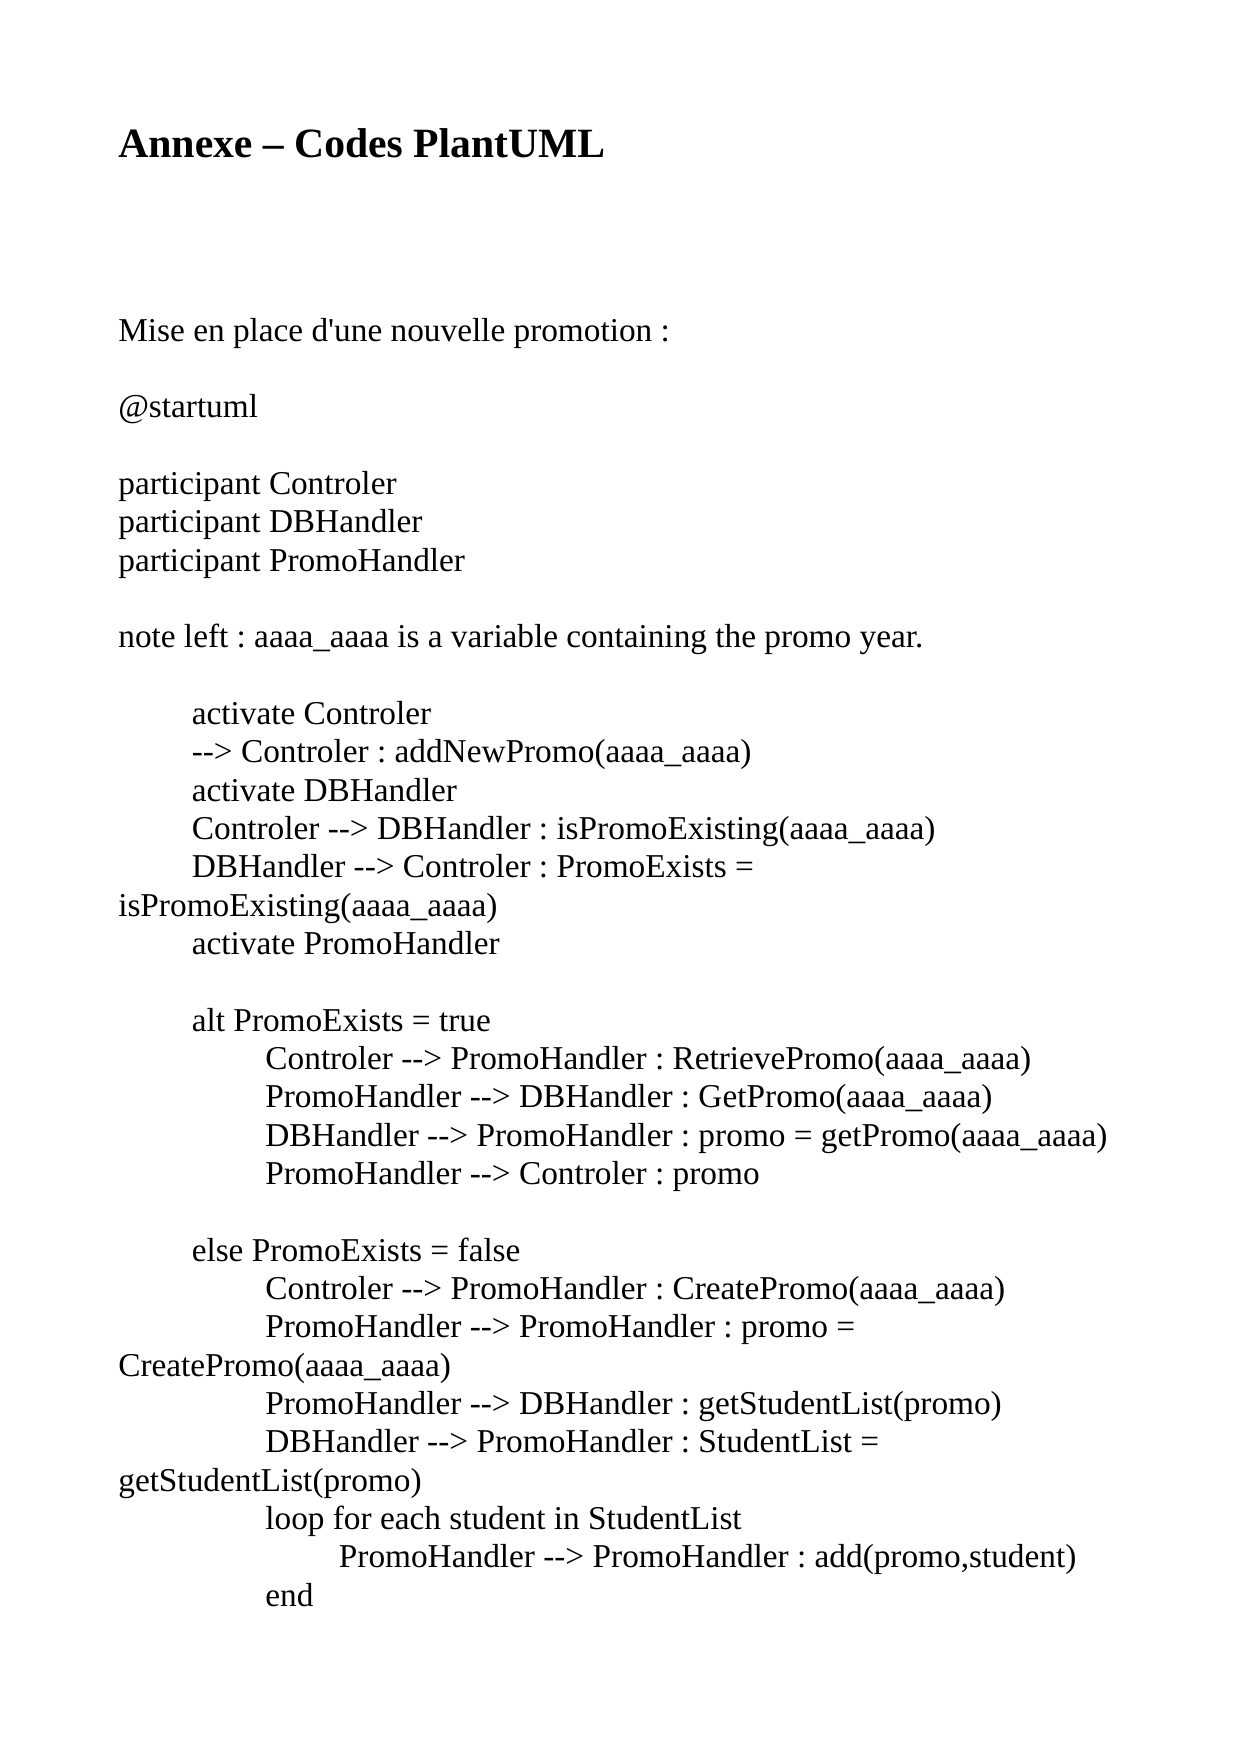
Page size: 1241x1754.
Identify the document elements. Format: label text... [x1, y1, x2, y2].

text activate PromoHandler [118, 923, 1122, 961]
text activate DBHandler [118, 770, 1122, 808]
text Controler --> DBHandler : isPromoExisting(aaaa_aaaa) [118, 808, 1122, 846]
text --> Controler : addNewPromo(aaaa_aaaa) [118, 731, 1122, 770]
text PromoHandler --> Controler : promo [118, 1153, 1122, 1191]
text @startuml [118, 386, 1122, 425]
text alt PromoExists = true [118, 1000, 1122, 1038]
text DBHandler --> PromoHandler : StudentList = getStudentList(promo) [118, 1421, 1122, 1498]
text PromoHandler --> DBHandler : GetPromo(aaaa_aaaa) [118, 1076, 1122, 1115]
text PromoHandler --> PromoHandler : promo = CreatePromo(aaaa_aaaa) [118, 1306, 1122, 1383]
text Controler --> PromoHandler : RetrievePromo(aaaa_aaaa) [118, 1038, 1122, 1076]
text DBHandler --> Controler : PromoExists = isPromoExisting(aaaa_aaaa) [118, 846, 1122, 923]
text PromoHandler --> PromoHandler : add(promo,student) [118, 1536, 1122, 1575]
text else PromoExists = false [118, 1230, 1122, 1268]
text PromoHandler --> DBHandler : getStudentList(promo) [118, 1383, 1122, 1421]
text participant Controler [118, 463, 1122, 501]
text loop for each student in StudentList [118, 1498, 1122, 1536]
text participant PromoHandler [118, 540, 1122, 578]
text Mise en place d'une nouvelle promotion : [118, 310, 1122, 348]
text activate Controler [118, 693, 1122, 731]
text DBHandler --> PromoHandler : promo = getPromo(aaaa_aaaa) [118, 1115, 1122, 1153]
text participant DBHandler [118, 501, 1122, 540]
text note left : aaaa_aaaa is a variable containing the promo year. [118, 616, 1122, 655]
text Annexe – Codes PlantUML [118, 118, 1122, 166]
text end [118, 1575, 1122, 1613]
text Controler --> PromoHandler : CreatePromo(aaaa_aaaa) [118, 1268, 1122, 1306]
